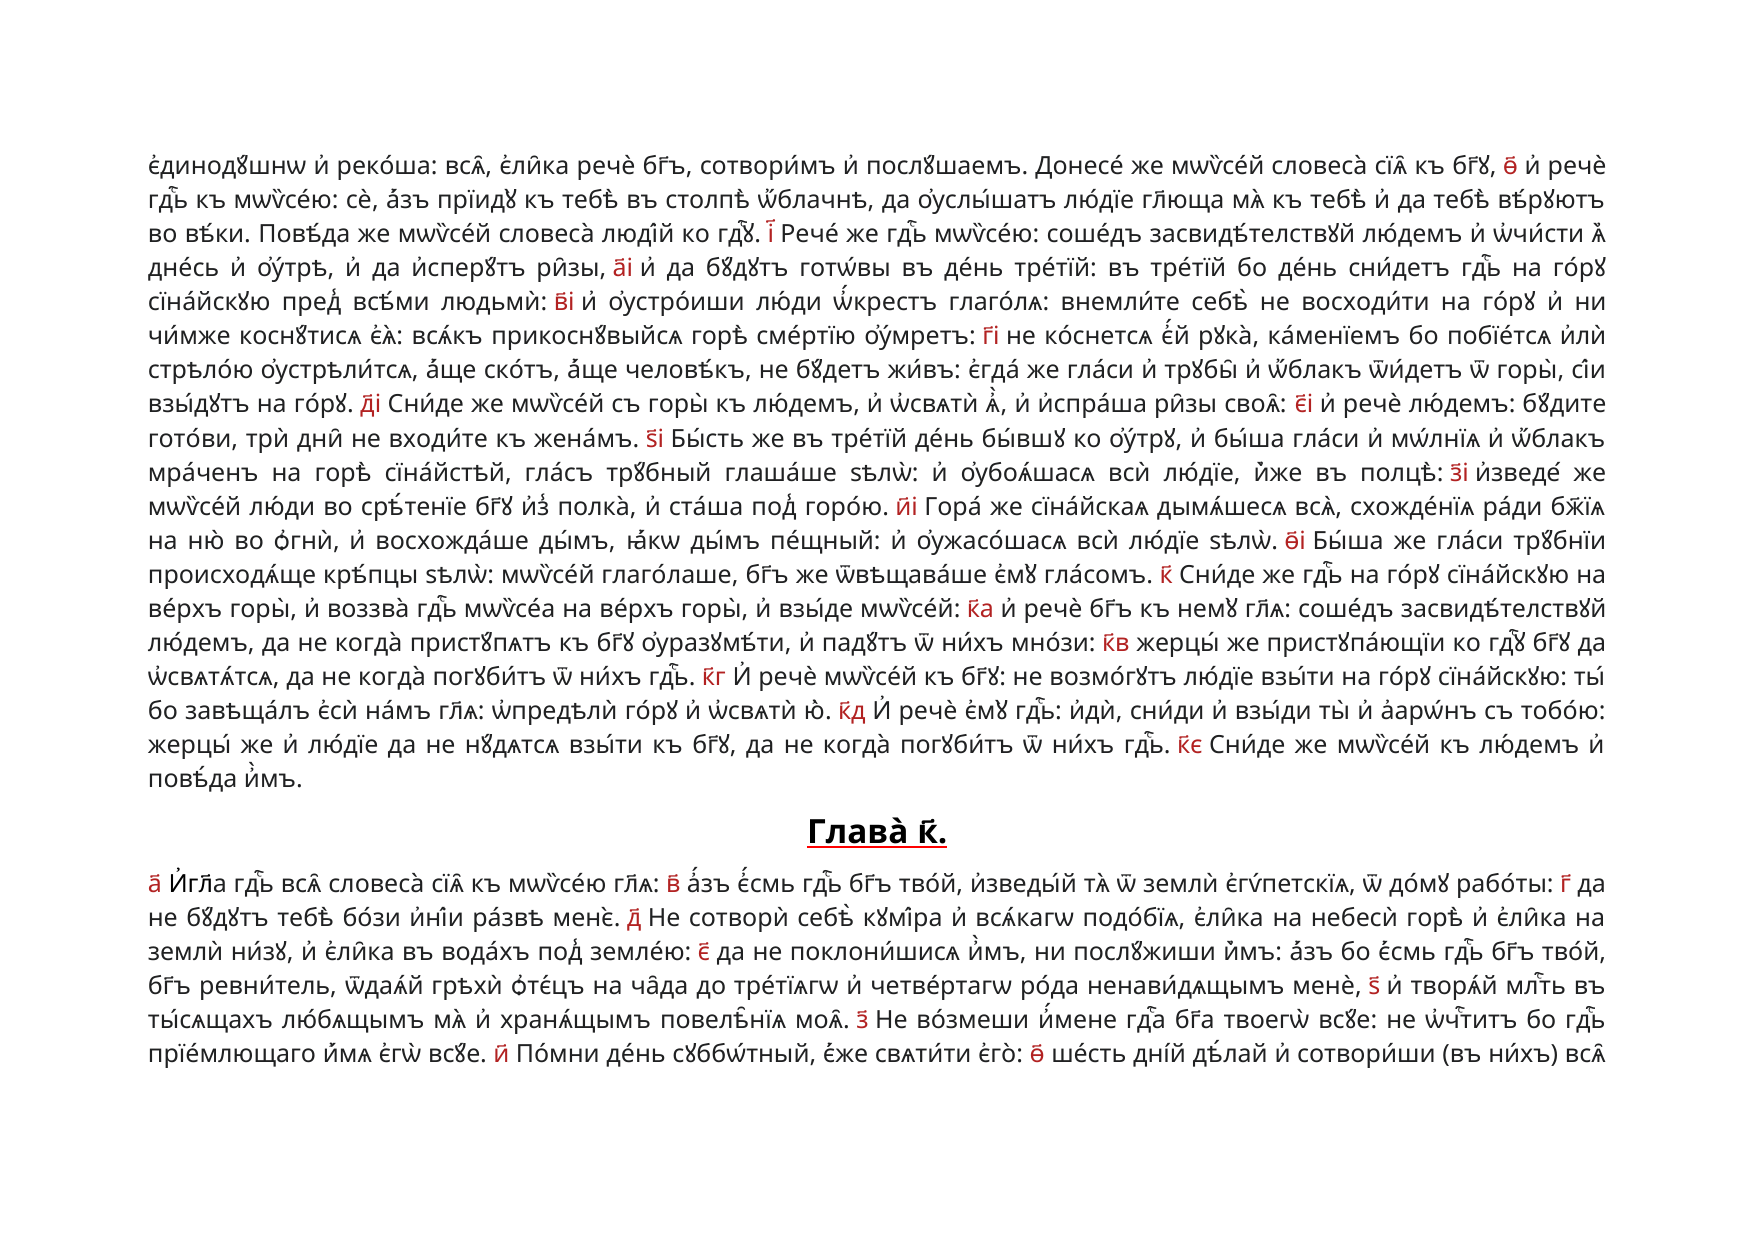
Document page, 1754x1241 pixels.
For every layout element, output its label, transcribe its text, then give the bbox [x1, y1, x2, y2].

text є҆динодꙋ́шнѡ и҆ реко́ша: всѧ̑, є҆ли̑ка речѐ бг҃ъ, сотвори́мъ и҆ послꙋ́шаемъ. Донесе́ же мѡѷсе́й словеса̀ сїѧ̑ къ бг҃ꙋ, ѳ҃ и҆ речѐ гдⷭ҇ь къ мѡѷсе́ю: сѐ, а҆́зъ прїидꙋ̀ къ тебѣ̀ въ столпѣ̀ ѡ҆́блачнѣ, да ѹ҆слы́шатъ лю́дїе гл҃юща мѧ̀ къ тебѣ̀ и҆ да тебѣ̀ вѣ́рꙋютъ во вѣ́ки. Повѣ́да же мѡѷсе́й словеса̀ люді́й ко гдⷭ҇ꙋ. і҃ Рече́ же гдⷭ҇ь мѡѷсе́ю: соше́дъ засвидѣ́телствꙋй лю́демъ и҆ ѡ҆чи́сти ѧ҆̀ дне́сь и҆ ѹ҆́трѣ, и҆ да и҆сперꙋ́тъ ри̑зы, а҃і и҆ да бꙋ́дꙋтъ готѡ́вы въ де́нь тре́тїй: въ тре́тїй бо де́нь сни́детъ гдⷭ҇ь на го́рꙋ сїна́йскꙋю пред̾ всѣ́ми людьмѝ: в҃і и҆ ѹ҆стро́иши лю́ди ѡ҆́крестъ глаго́лѧ: внемли́те себѣ̀ не восходи́ти на го́рꙋ и҆ ни чи́мже коснꙋ́тисѧ є҆ѧ̀: всѧ́къ прикоснꙋ́выйсѧ горѣ̀ сме́ртїю ѹ҆́мретъ: г҃і не ко́снетсѧ є҆́й рꙋка̀, ка́менїемъ бо побїе́тсѧ и҆лѝ стрѣло́ю ѹ҆стрѣли́тсѧ, а҆́ще ско́тъ, а҆́ще человѣ́къ, не бꙋ́детъ жи́въ: є҆гда́ же гла́си и҆ трꙋбы̑ и҆ ѡ҆́блакъ ѿи́детъ ѿ горы̀, сі́и взы́дꙋтъ на го́рꙋ. д҃і Сни́де же мѡѷсе́й съ горы̀ къ лю́демъ, и҆ ѡ҆свѧтѝ ѧ҆̀, и҆ и҆спра́ша ри̑зы своѧ̑: є҃і и҆ речѐ лю́демъ: бꙋ́дите гото́ви, трѝ дни̑ не входи́те къ жена́мъ. ѕ҃і Бы́сть же въ тре́тїй де́нь бы́вшꙋ ко ѹ҆́трꙋ, и҆ бы́ша гла́си и҆ мѡ́лнїѧ и҆ ѡ҆́блакъ мра́ченъ на горѣ̀ сїна́йстѣй, гла́съ трꙋ́бный глаша́ше ѕѣлѡ̀: и҆ ѹ҆боѧ́шасѧ всѝ лю́дїе, и҆̀же въ полцѣ̀: з҃і и҆зведе́ же мѡѷсе́й лю́ди во срѣ́тенїе бг҃ꙋ и҆з̾ полка̀, и҆ ста́ша под̾ горо́ю. и҃і Гора́ же сїна́йскаѧ дымѧ́шесѧ всѧ̀, схожде́нїѧ ра́ди бж҃їѧ на ню̀ во ѻ҆гнѝ, и҆ восхожда́ше ды́мъ, ꙗ҆́кѡ ды́мъ пе́щный: и҆ ѹ҆жасо́шасѧ всѝ лю́дїе ѕѣлѡ̀. ѳ҃і Бы́ша же гла́си трꙋ́бнїи происходѧ́ще крѣ́пцы ѕѣлѡ̀: мѡѷсе́й глаго́лаше, бг҃ъ же ѿвѣщава́ше є҆мꙋ̀ гла́сомъ. к҃ Сни́де же гдⷭ҇ь на го́рꙋ сїна́йскꙋю на ве́рхъ горы̀, и҆ воззва̀ гдⷭ҇ь мѡѷсе́а на ве́рхъ горы̀, и҆ взы́де мѡѷсе́й: к҃а и҆ речѐ бг҃ъ къ немꙋ̀ гл҃ѧ: соше́дъ засвидѣ́телствꙋй лю́демъ, да не когда̀ пристꙋ́пѧтъ къ бг҃ꙋ ѹ҆разꙋмѣ́ти, и҆ падꙋ́тъ ѿ ни́хъ мно́зи: к҃в жерцы́ же пристꙋпа́ющїи ко гдⷭ҇ꙋ бг҃ꙋ да ѡ҆свѧтѧ́тсѧ, да не когда̀ погꙋби́тъ ѿ ни́хъ гдⷭ҇ь. к҃г И҆ речѐ мѡѷсе́й къ бг҃ꙋ: не возмо́гꙋтъ лю́дїе взы́ти на го́рꙋ сїна́йскꙋю: ты́ бо завѣща́лъ є҆сѝ на́мъ гл҃ѧ: ѡ҆предѣлѝ го́рꙋ и҆ ѡ҆свѧтѝ ю҆̀. к҃д И҆ речѐ є҆мꙋ̀ гдⷭ҇ь: и҆дѝ, сни́ди и҆ взы́ди ты̀ и҆ а҆арѡ́нъ съ тобо́ю: жерцы́ же и҆ лю́дїе да не нꙋ́дѧтсѧ взы́ти къ бг҃ꙋ, да не когда̀ погꙋби́тъ ѿ ни́хъ гдⷭ҇ь. к҃є Сни́де же мѡѷсе́й къ лю́демъ и҆ повѣ́да и҆̀мъ. [148, 148, 1606, 795]
text а҃ И҆гл҃а гдⷭ҇ь всѧ̑ словеса̀ сїѧ̑ къ мѡѷсе́ю гл҃ѧ: в҃ а҆́зъ є҆́смь гдⷭ҇ь бг҃ъ тво́й, и҆зведы́й тѧ̀ ѿ землѝ є҆гѵ́петскїѧ, ѿ до́мꙋ рабо́ты: г҃ да не бꙋ́дꙋтъ тебѣ̀ бо́зи и҆ні́и ра́звѣ менє̀. д҃ Не сотворѝ себѣ̀ кꙋмі́ра и҆ всѧ́кагѡ подо́бїѧ, є҆ли̑ка на небесѝ горѣ̀ и҆ є҆ли̑ка на землѝ ни́зꙋ, и҆ є҆ли̑ка въ вода́хъ под̾ земле́ю: є҃ да не поклони́шисѧ и҆̀мъ, ни послꙋ́жиши и҆̀мъ: а҆́зъ бо є҆́смь гдⷭ҇ь бг҃ъ тво́й, бг҃ъ ревни́тель, ѿдаѧ́й грѣхѝ ѻ҆тє́цъ на ча̑да до тре́тїѧгѡ и҆ четве́ртагѡ ро́да ненави́дѧщымъ менѐ, ѕ҃ и҆ творѧ́й млⷭ҇ть въ ты́сѧщахъ лю́бѧщымъ мѧ̀ и҆ хранѧ́щымъ повелѣ̑нїѧ моѧ̑. з҃ Не во́змеши и҆́мене гдⷭ҇а бг҃а твоегѡ̀ всꙋ́е: не ѡ҆чⷭ҇титъ бо гдⷭ҇ь прїе́млющаго и҆́мѧ є҆гѡ̀ всꙋ́е. и҃ По́мни де́нь сꙋббѡ́тный, є҆́же свѧти́ти є҆го̀: ѳ҃ ше́сть дні́й дѣ́лай и҆ сотвори́ши (въ ни́хъ) всѧ̑ [148, 865, 1606, 1070]
text Глава̀ к҃. [148, 807, 1606, 853]
